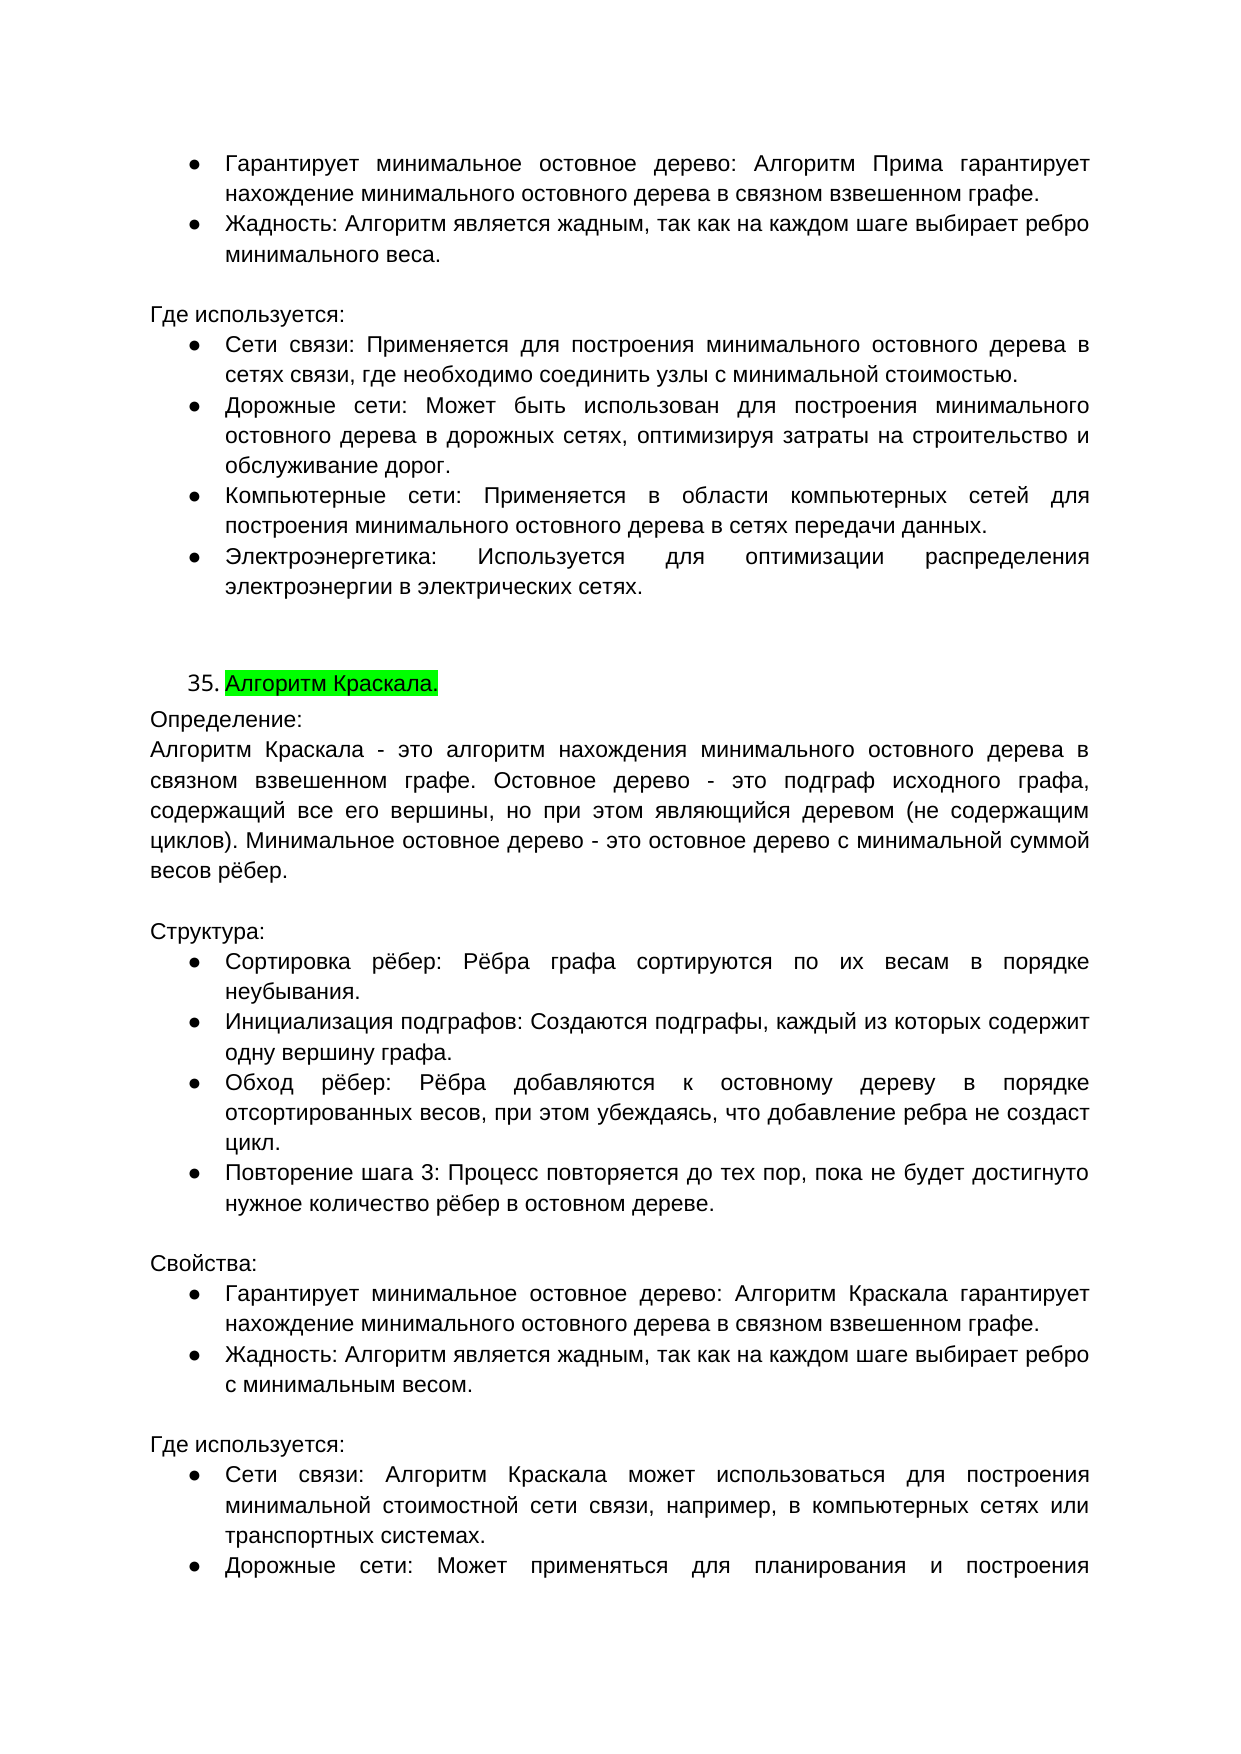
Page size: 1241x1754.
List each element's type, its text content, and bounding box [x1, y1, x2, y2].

text Где используется: [150, 1431, 1090, 1458]
list Электроэнергетика: Используется для оптимизации распределения электроэнергии в электрических сетях. [187, 543, 1090, 599]
text Где используется: [150, 301, 1090, 327]
text Алгоритм Краскала - это алгоритм нахождения минимального остовного дерева в связном взвешенном графе. Остовное дерево - это подграф исходного графа, содержащий все его вершины, но при этом являющийся деревом (не содержащим циклов). Минимальное остовное дерево - это остовное дерево с минимальной суммой весов рёбер. [150, 736, 1090, 884]
subtitle Алгоритм Краскала. [187, 667, 1090, 698]
text Структура: [150, 918, 1090, 944]
list Гарантирует минимальное остовное дерево: Алгоритм Краскала гарантирует нахождение минимального остовного дерева в связном взвешенном графе. [187, 1280, 1090, 1337]
list Инициализация подграфов: Создаются подграфы, каждый из которых содержит одну вершину графа. [187, 1008, 1090, 1065]
list Обход рёбер: Рёбра добавляются к остовному дереву в порядке отсортированных весов, при этом убеждаясь, что добавление ребра не создаст цикл. [187, 1069, 1090, 1156]
list Дорожные сети: Может применяться для планирования и построения [187, 1552, 1090, 1578]
text Свойства: [150, 1250, 1090, 1276]
text Определение: [150, 706, 1090, 733]
list Гарантирует минимальное остовное дерево: Алгоритм Прима гарантирует нахождение минимального остовного дерева в связном взвешенном графе. [187, 150, 1090, 207]
list Сети связи: Алгоритм Краскала может использоваться для построения минимальной стоимостной сети связи, например, в компьютерных сетях или транспортных системах. [187, 1461, 1090, 1548]
list Компьютерные сети: Применяется в области компьютерных сетей для построения минимального остовного дерева в сетях передачи данных. [187, 482, 1090, 539]
list Дорожные сети: Может быть использован для построения минимального остовного дерева в дорожных сетях, оптимизируя затраты на строительство и обслуживание дорог. [187, 392, 1090, 478]
list Жадность: Алгоритм является жадным, так как на каждом шаге выбирает ребро минимального веса. [187, 210, 1090, 267]
list Сети связи: Применяется для построения минимального остовного дерева в сетях связи, где необходимо соединить узлы с минимальной стоимостью. [187, 331, 1090, 388]
list Жадность: Алгоритм является жадным, так как на каждом шаге выбирает ребро с минимальным весом. [187, 1341, 1090, 1397]
list Повторение шага 3: Процесс повторяется до тех пор, пока не будет достигнуто нужное количество рёбер в остовном дереве. [187, 1159, 1090, 1216]
list Сортировка рёбер: Рёбра графа сортируются по их весам в порядке неубывания. [187, 948, 1090, 1004]
